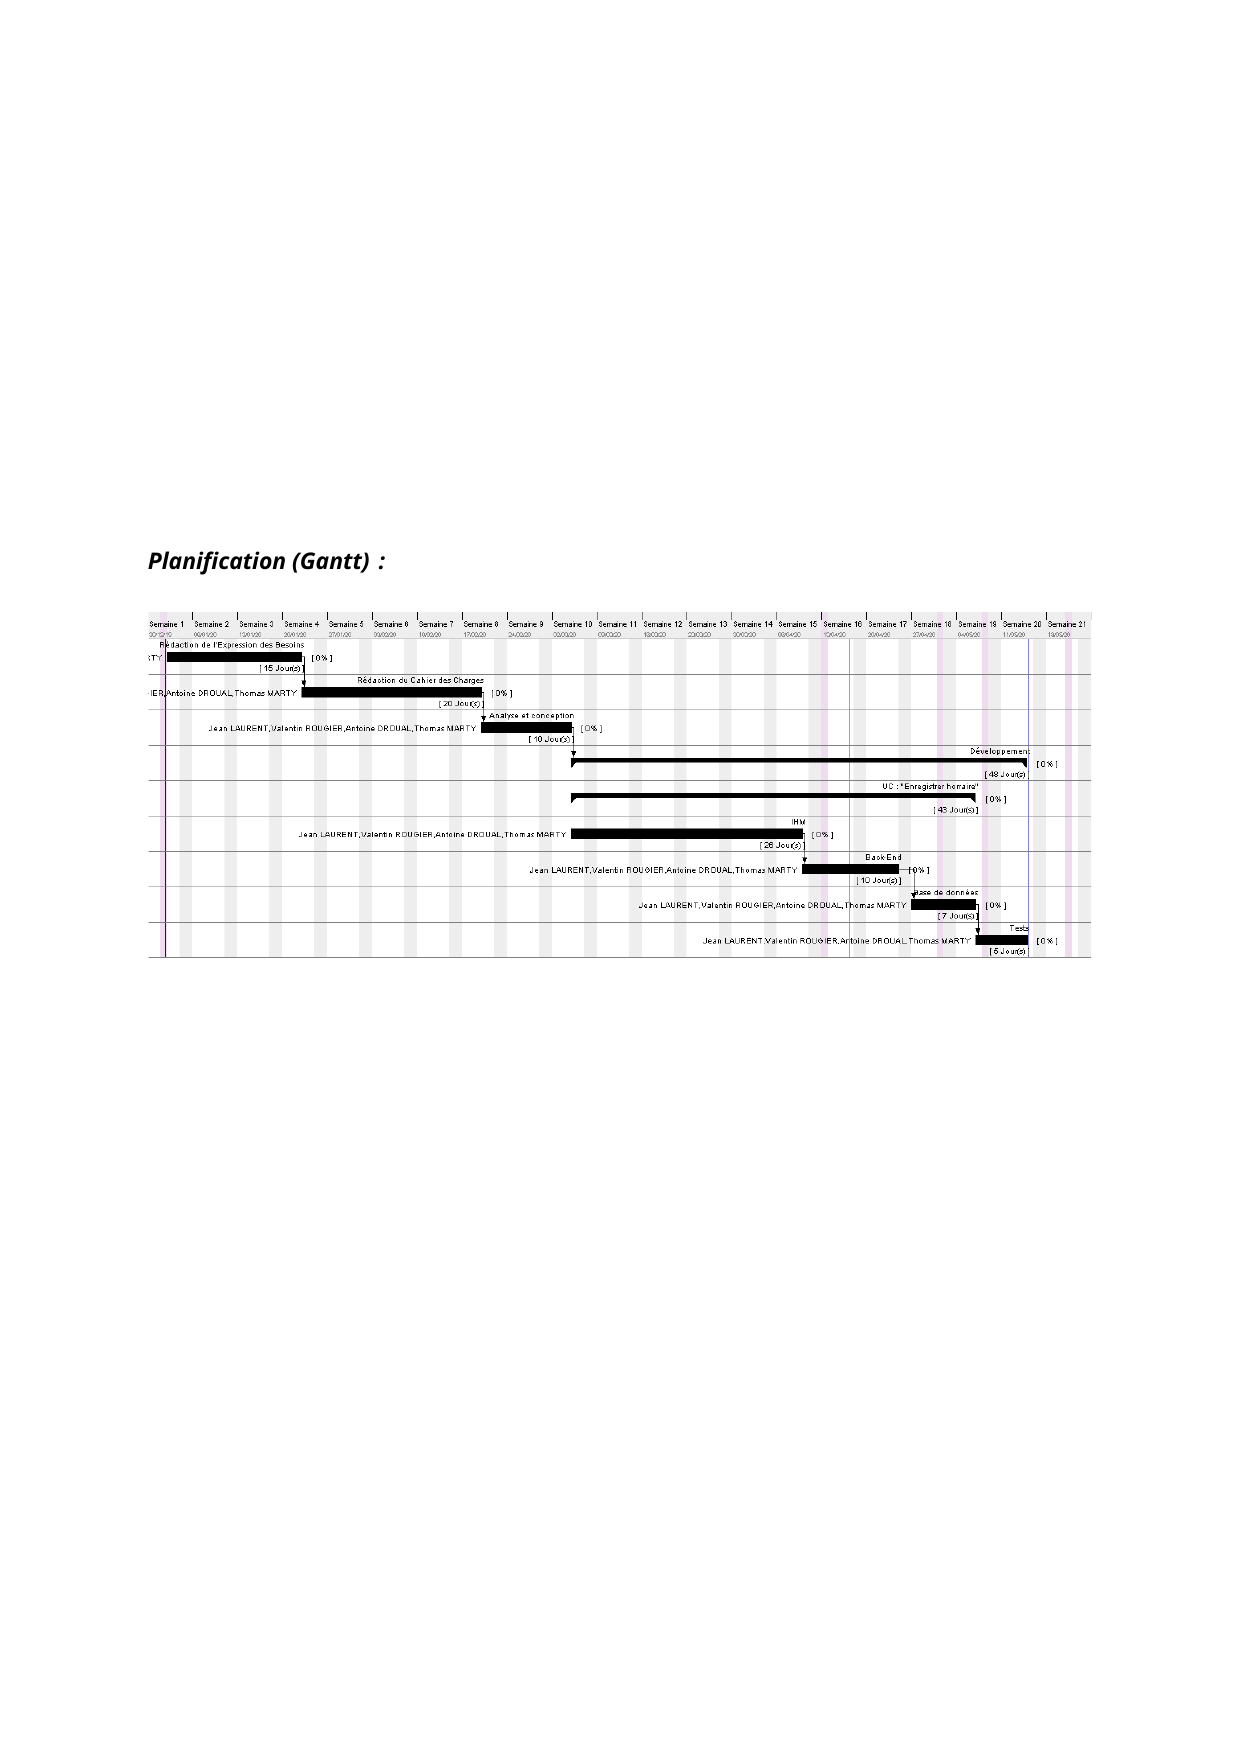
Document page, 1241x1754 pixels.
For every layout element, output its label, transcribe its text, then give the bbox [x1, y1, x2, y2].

text Planification (Gantt) : [148, 545, 1093, 576]
